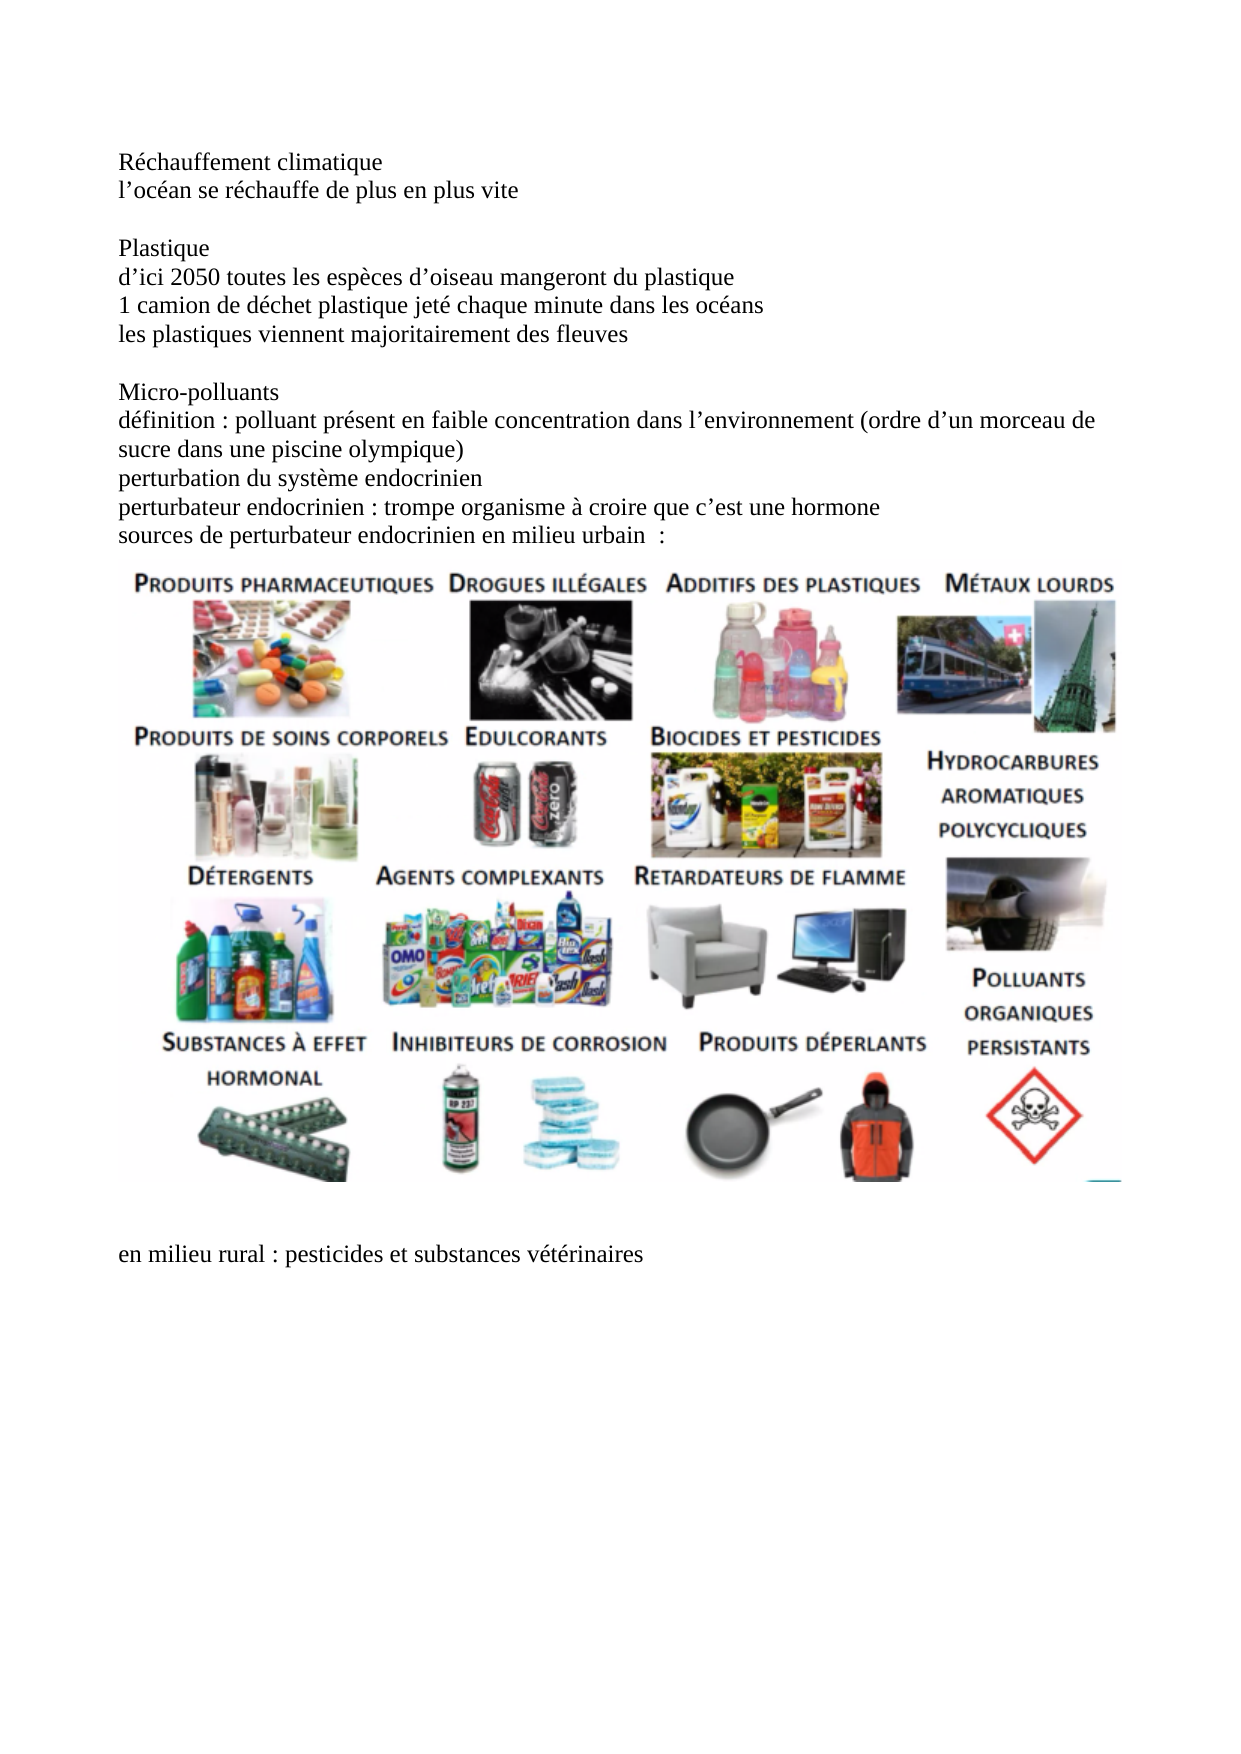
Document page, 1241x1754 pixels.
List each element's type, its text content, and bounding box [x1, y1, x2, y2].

text en milieu rural : pesticides et substances vétérinaires [118, 1239, 1122, 1268]
text d’ici 2050 toutes les espèces d’oiseau mangeront du plastique [118, 262, 1122, 291]
text 1 camion de déchet plastique jeté chaque minute dans les océans [118, 291, 1122, 319]
text l’océan se réchauffe de plus en plus vite [118, 176, 1122, 204]
text les plastiques viennent majoritairement des fleuves [118, 319, 1122, 348]
text Plastique [118, 233, 1122, 262]
text Réchauffement climatique [118, 147, 1122, 176]
picture [118, 559, 1123, 1182]
text définition : polluant présent en faible concentration dans l’environnement (ordre d’un morceau de sucre dans une piscine olympique) [118, 406, 1122, 463]
text perturbateur endocrinien : trompe organisme à croire que c’est une hormone [118, 492, 1122, 521]
text Micro-polluants [118, 377, 1122, 406]
text sources de perturbateur endocrinien en milieu urbain : [118, 521, 1122, 549]
text perturbation du système endocrinien [118, 463, 1122, 492]
